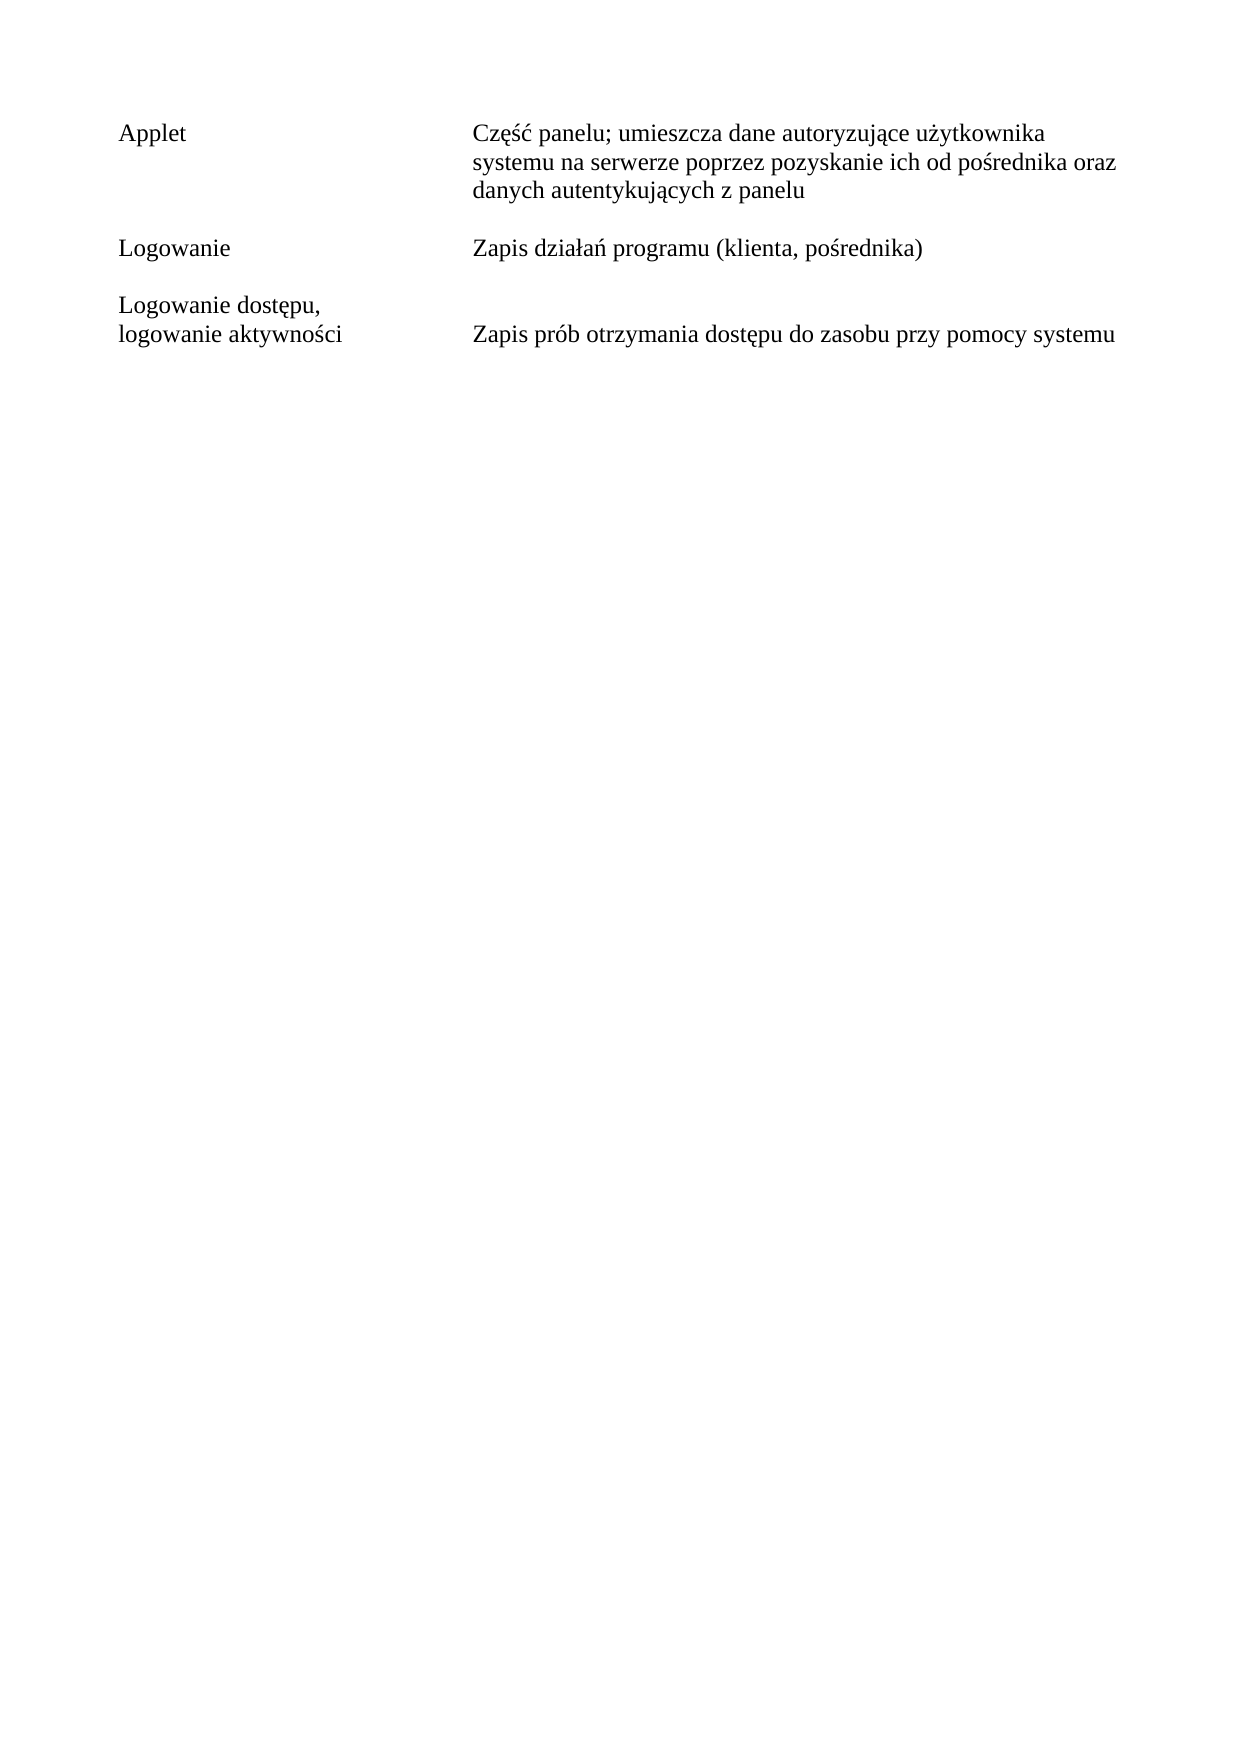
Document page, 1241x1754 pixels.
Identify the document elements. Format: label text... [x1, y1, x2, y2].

text Logowanie dostępu, [118, 291, 1122, 319]
text Logowanie Zapis działań programu (klienta, pośrednika) [118, 233, 1122, 262]
text Applet Część panelu; umieszcza dane autoryzujące użytkownika systemu na serwerze poprzez pozyskanie ich od pośrednika oraz danych autentykujących z panelu [118, 118, 1122, 204]
text logowanie aktywności Zapis prób otrzymania dostępu do zasobu przy pomocy systemu [118, 319, 1122, 348]
